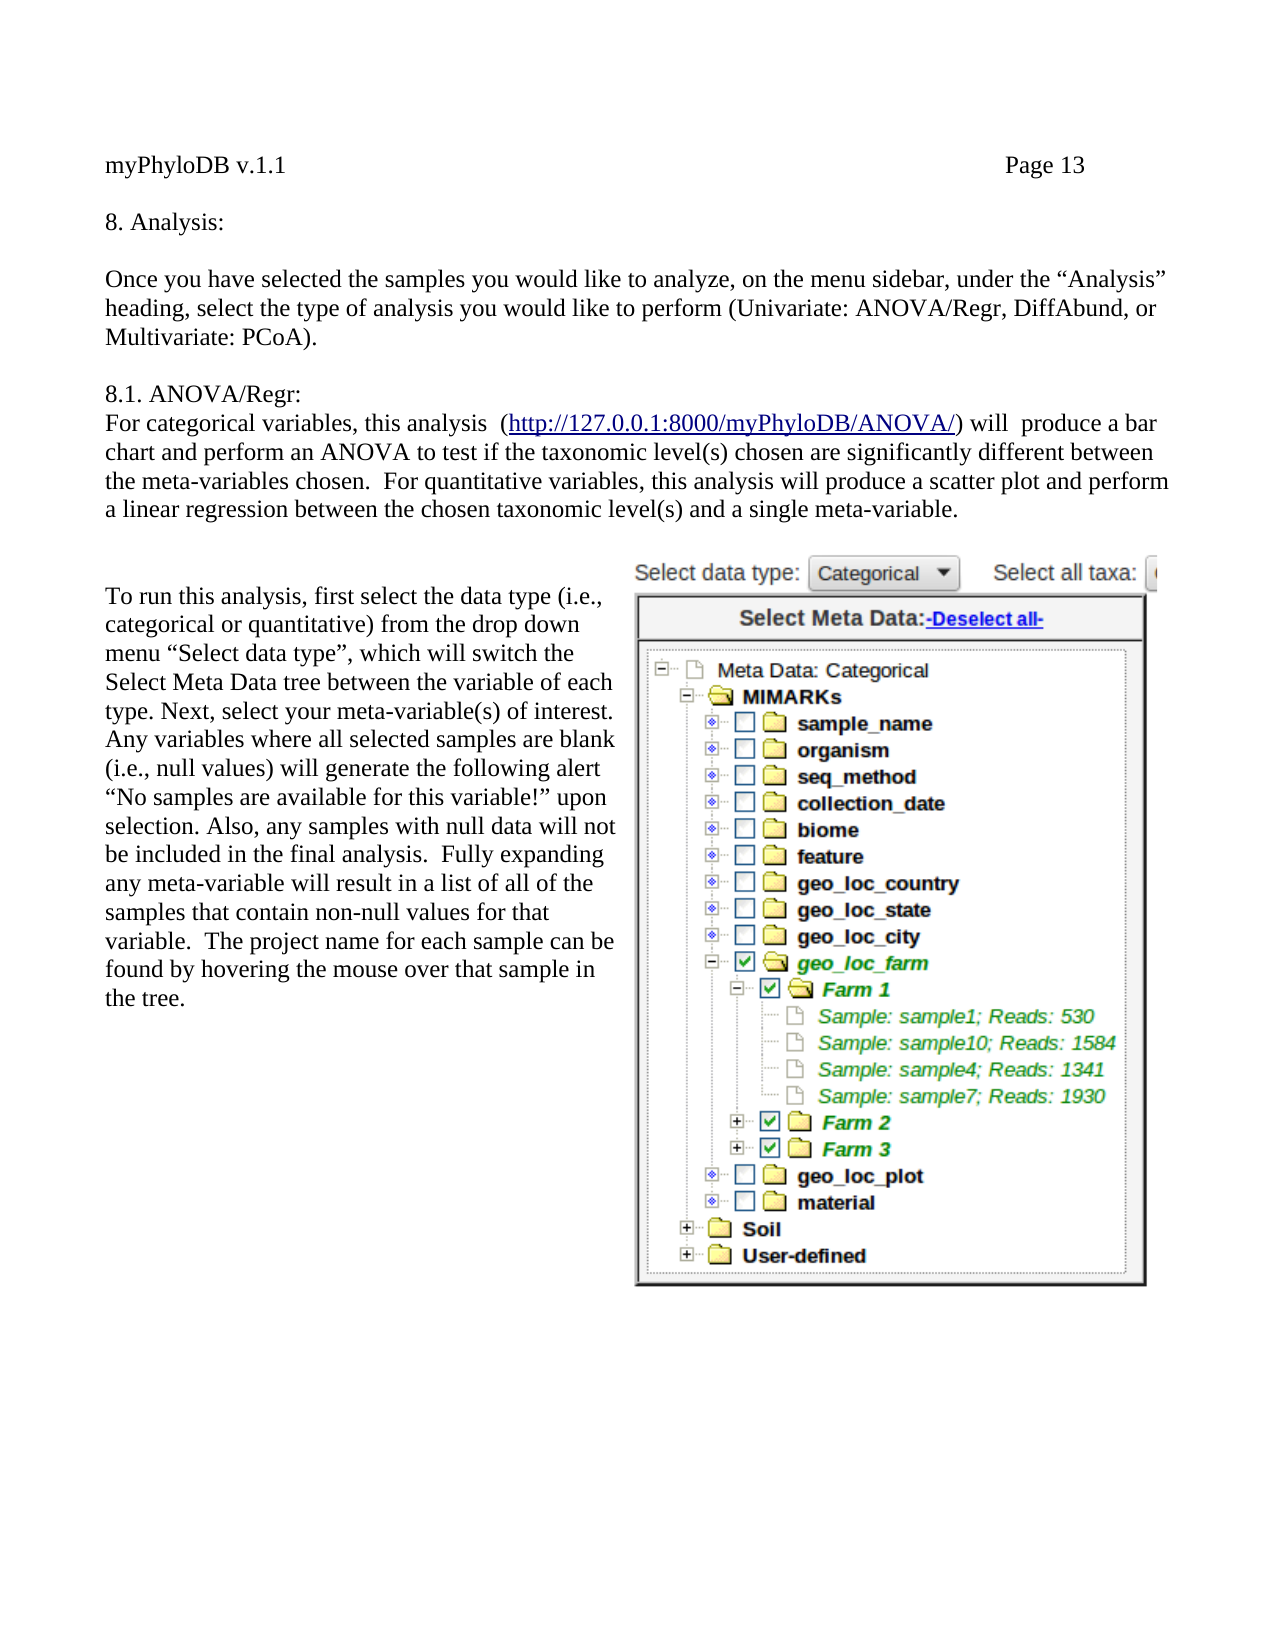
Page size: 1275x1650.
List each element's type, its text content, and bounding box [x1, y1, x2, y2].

picture [630, 543, 1158, 1296]
text Once you have selected the samples you would like to analyze, on the menu sidebar, under the “Analysis” heading, select the type of analysis you would like to perform (Univariate: ANOVA/Regr, DiffAbund, or Multivariate: PCoA). [105, 264, 1170, 351]
text 8.1. ANOVA/Regr: [105, 379, 1170, 408]
text To run this analysis, first select the data type (i.e., categorical or quantitative) from the drop down menu “Select data type”, which will switch the Select Meta Data tree between the variable of each type. Next, select your meta-variable(s) of interest. Any variables where all selected samples are blank (i.e., null values) will generate the following alert “No samples are available for this variable!” upon selection. Also, any samples with null data will not be included in the final analysis. Fully expanding any meta-variable will result in a list of all of the samples that contain non-null values for that variable. The project name for each sample can be found by hovering the mouse over that sample in the tree. [105, 581, 630, 1012]
text For categorical variables, this analysis (http://127.0.0.1:8000/myPhyloDB/ANOVA/) will produce a bar chart and perform an ANOVA to test if the taxonomic level(s) chosen are significantly different between the meta-variables chosen. For quantitative variables, this analysis will produce a scatter plot and perform a linear regression between the chosen taxonomic level(s) and a single meta-variable. [105, 408, 1170, 523]
text 8. Analysis: [105, 207, 1170, 236]
